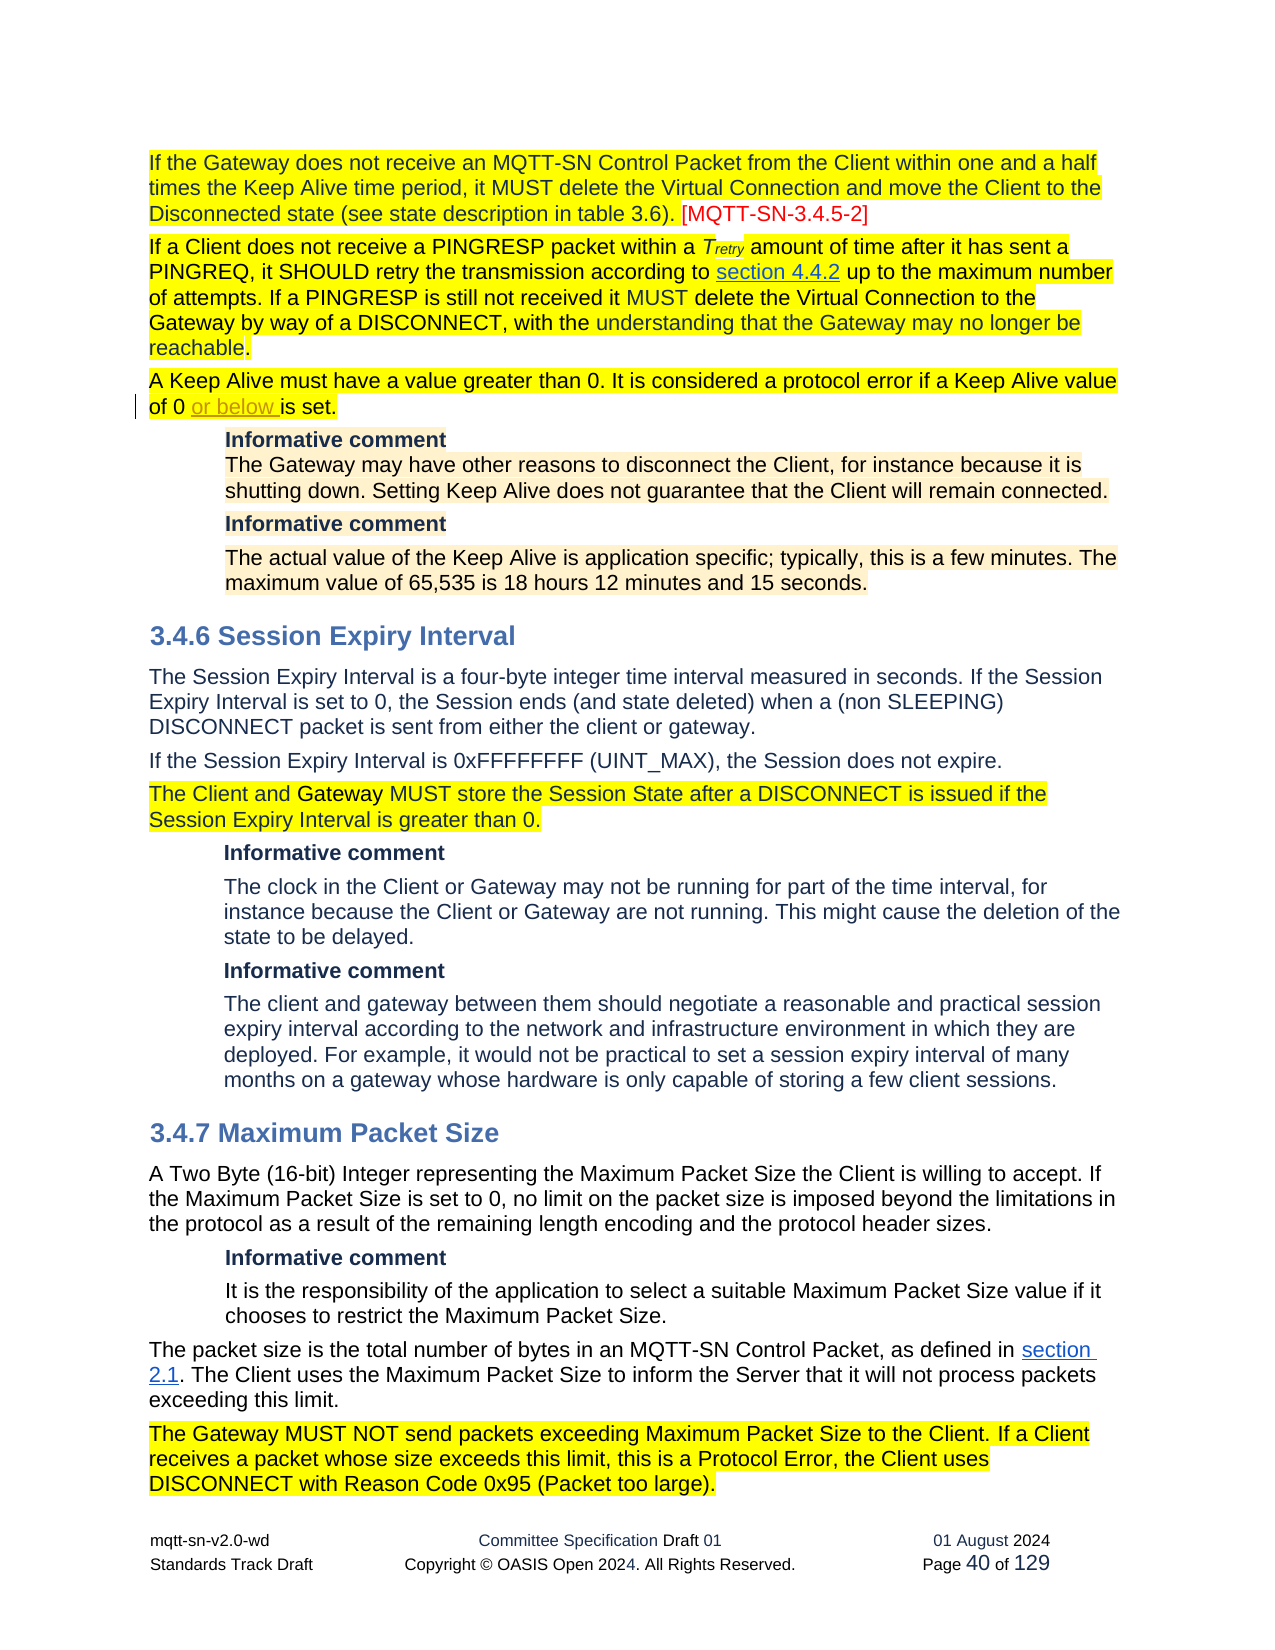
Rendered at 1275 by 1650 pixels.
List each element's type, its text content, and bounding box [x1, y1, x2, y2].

text If the Session Expiry Interval is 0xFFFFFFFF (UINT_MAX), the Session does not expire. [148, 748, 1124, 773]
text A Keep Alive must have a value greater than 0. It is considered a protocol error if a Keep Alive value of 0 or below is set. [148, 368, 1124, 419]
text Informative comment [223, 840, 1124, 865]
text The Gateway MUST NOT send packets exceeding Maximum Packet Size to the Client. If a Client receives a packet whose size exceeds this limit, this is a Protocol Error, the Client uses DISCONNECT with Reason Code 0x95 (Packet too large). [148, 1421, 1124, 1496]
text Informative comment The Gateway may have other reasons to disconnect the Client, for instance because it is shutting down. Setting Keep Alive does not guarantee that the Client will remain connected. [225, 427, 1124, 503]
text If a Client does not receive a PINGRESP packet within a Tretry amount of time after it has sent a PINGREQ, it SHOULD retry the transmission according to section 4.4.2 up to the maximum number of attempts. If a PINGRESP is still not received it MUST delete the Virtual Connection to the Gateway by way of a DISCONNECT, with the understanding that the Gateway may no longer be reachable. [148, 234, 1124, 360]
text If the Gateway does not receive an MQTT-SN Control Packet from the Client within one and a half times the Keep Alive time period, it MUST delete the Virtual Connection and move the Client to the Disconnected state (see state description in table 3.6). [MQTT-SN-3.4.5-2] [148, 150, 1124, 226]
subtitle 3.4.6 Session Expiry Interval [150, 620, 1124, 651]
text The Session Expiry Interval is a four-byte integer time interval measured in seconds. If the Session Expiry Interval is set to 0, the Session ends (and state deleted) when a (non SLEEPING) DISCONNECT packet is sent from either the client or gateway. [148, 664, 1124, 739]
text The Client and Gateway MUST store the Session State after a DISCONNECT is issued if the Session Expiry Interval is greater than 0. [148, 781, 1124, 832]
subtitle 3.4.7 Maximum Packet Size [150, 1117, 1124, 1148]
text Informative comment [225, 1244, 1124, 1270]
text Informative comment [225, 511, 1124, 536]
text A Two Byte (16-bit) Integer representing the Maximum Packet Size the Client is willing to accept. If the Maximum Packet Size is set to 0, no limit on the packet size is imposed beyond the limitations in the protocol as a result of the remaining length encoding and the protocol header sizes. [148, 1161, 1124, 1236]
text The packet size is the total number of bytes in an MQTT-SN Control Packet, as defined in section 2.1. The Client uses the Maximum Packet Size to inform the Server that it will not process packets exceeding this limit. [148, 1337, 1124, 1412]
text The client and gateway between them should negotiate a reasonable and practical session expiry interval according to the network and infrastructure environment in which they are deployed. For example, it would not be practical to set a session expiry interval of many months on a gateway whose hardware is only capable of storing a few client sessions. [223, 991, 1124, 1092]
text It is the responsibility of the application to select a suitable Maximum Packet Size value if it chooses to restrict the Maximum Packet Size. [225, 1278, 1124, 1328]
text Informative comment [223, 957, 1124, 983]
text The clock in the Client or Gateway may not be running for part of the time interval, for instance because the Client or Gateway are not running. This might cause the deletion of the state to be delayed. [223, 873, 1124, 949]
text The actual value of the Keep Alive is application specific; typically, this is a few minutes. The maximum value of 65,535 is 18 hours 12 minutes and 15 seconds. [225, 544, 1124, 595]
